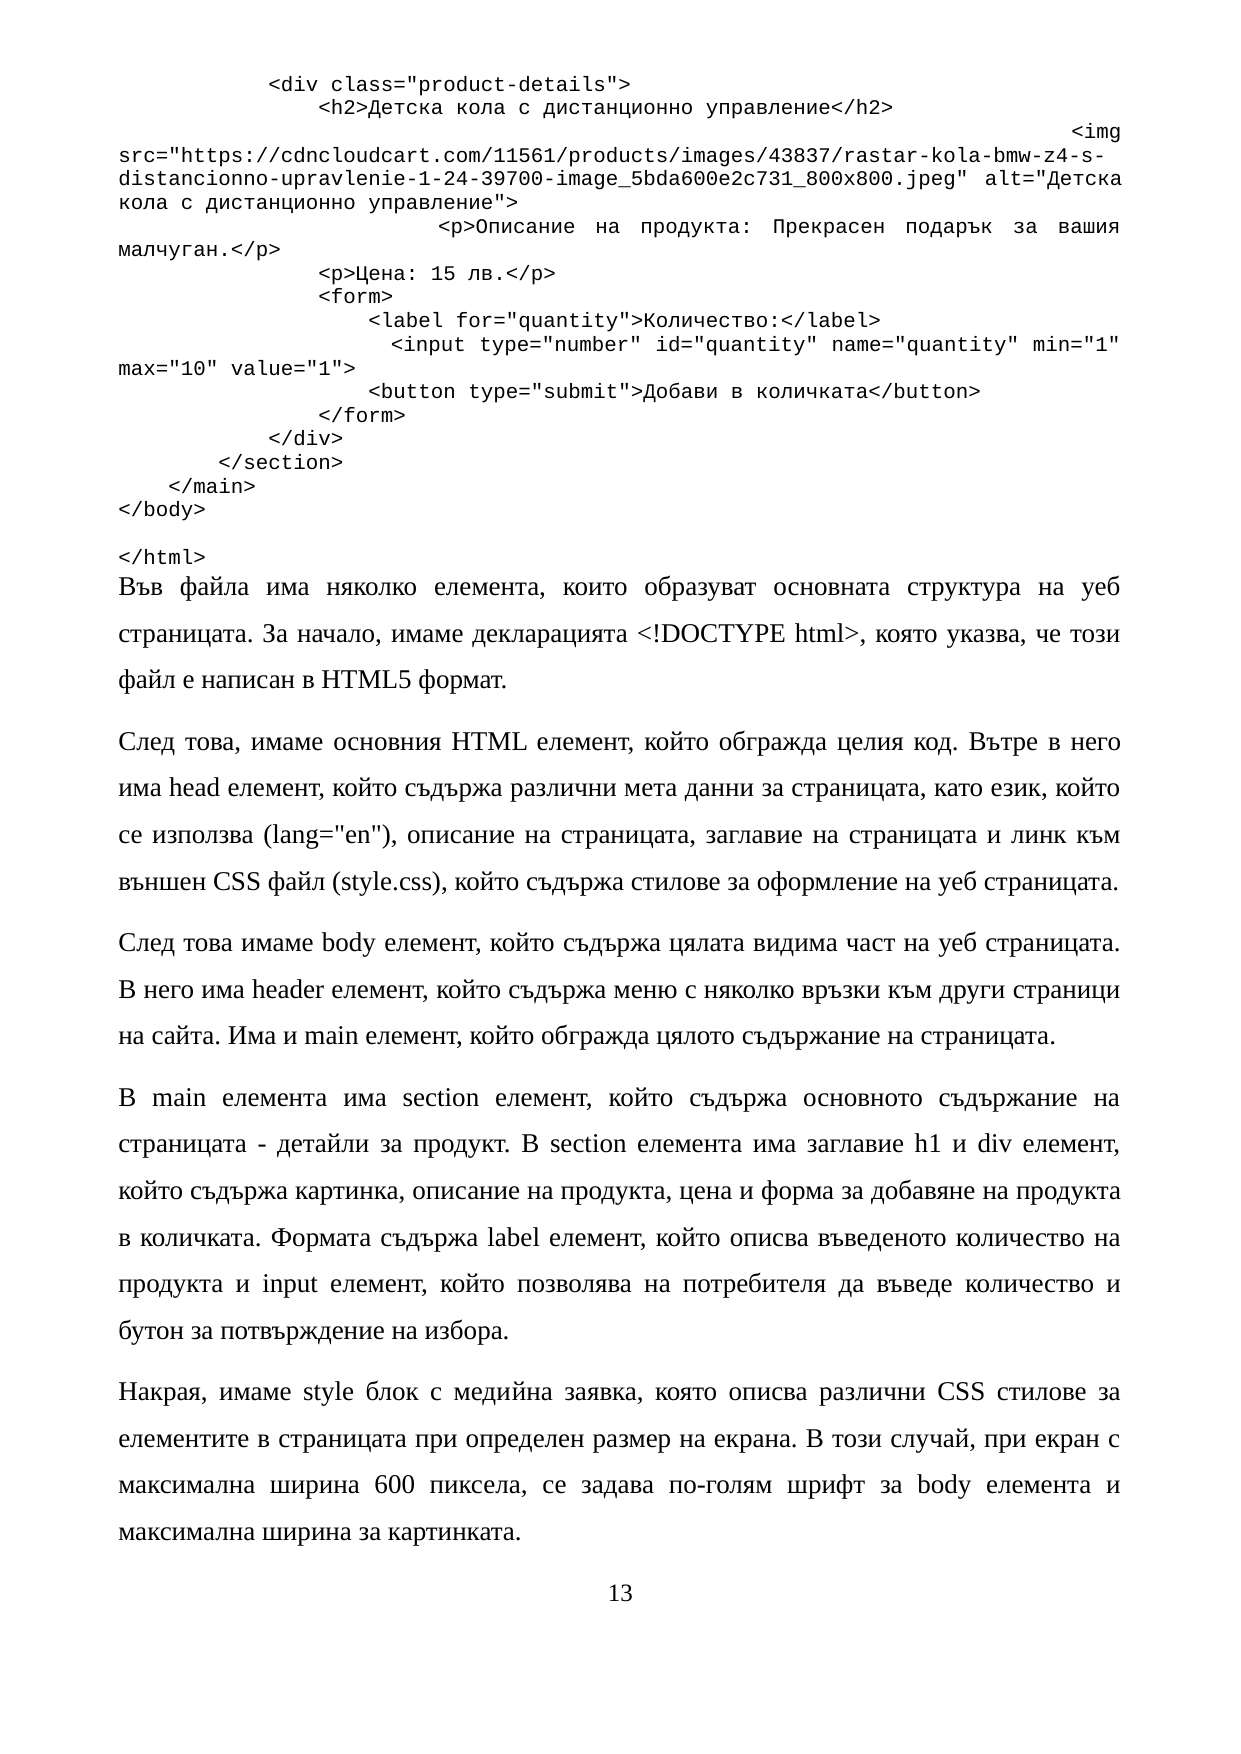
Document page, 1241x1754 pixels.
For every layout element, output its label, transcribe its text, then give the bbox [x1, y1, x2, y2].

text Накрая, имаме style блок с медийна заявка, която описва различни CSS стилове за елементите в страницата при определен размер на екрана. В този случай, при екран с максимална ширина 600 пиксела, се задава по-голям шрифт за body елемента и максимална ширина за картинката. [118, 1375, 1122, 1546]
text В main елемента има section елемент, който съдържа основното съдържание на страницата - детайли за продукт. В section елемента има заглавие h1 и div елемент, който съдържа картинка, описание на продукта, цена и форма за добавяне на продукта в количката. Формата съдържа label елемент, който описва въведеното количество на продукта и input елемент, който позволява на потребителя да въведе количество и бутон за потвърждение на избора. [118, 1081, 1122, 1345]
text </div> [118, 428, 1122, 452]
text След това, имаме основния HTML елемент, който обгражда целия код. Вътре в него има head елемент, който съдържа различни мета данни за страницата, като език, който се използва (lang="en"), описание на страницата, заглавие на страницата и линк към външен CSS файл (style.css), който съдържа стилове за оформление на уеб страницата. [118, 725, 1122, 896]
text </main> [118, 476, 1122, 499]
text </form> [118, 405, 1122, 428]
text <h2>Детска кола с дистанционно управление</h2> [118, 97, 1122, 121]
text <div class="product-details"> [118, 74, 1122, 97]
text <button type="submit">Добави в количката</button> [118, 381, 1122, 405]
text <p>Описание на продукта: Прекрасен подарък за вашия малчуган.</p> [118, 216, 1122, 263]
text </body> [118, 499, 1122, 523]
text </section> [118, 452, 1122, 476]
text <p>Цена: 15 лв.</p> [118, 263, 1122, 287]
text Във файла има няколко елемента, които образуват основната структура на уеб страницата. За начало, имаме декларацията <!DOCTYPE html>, която указва, че този файл е написан в HTML5 формат. [118, 570, 1122, 695]
text <img src="https://cdncloudcart.com/11561/products/images/43837/rastar-kola-bmw-z4-s-distancionno-upravlenie-1-24-39700-image_5bda600e2c731_800x800.jpeg" alt="Детска кола с дистанционно управление"> [118, 121, 1122, 216]
text След това имаме body елемент, който съдържа цялата видима част на уеб страницата. В него има header елемент, който съдържа меню с няколко връзки към други страници на сайта. Има и main елемент, който обгражда цялото съдържание на страницата. [118, 926, 1122, 1051]
text <input type="number" id="quantity" name="quantity" min="1" max="10" value="1"> [118, 334, 1122, 381]
text <form> [118, 287, 1122, 310]
text <label for="quantity">Количество:</label> [118, 310, 1122, 334]
text </html> [118, 547, 1122, 570]
